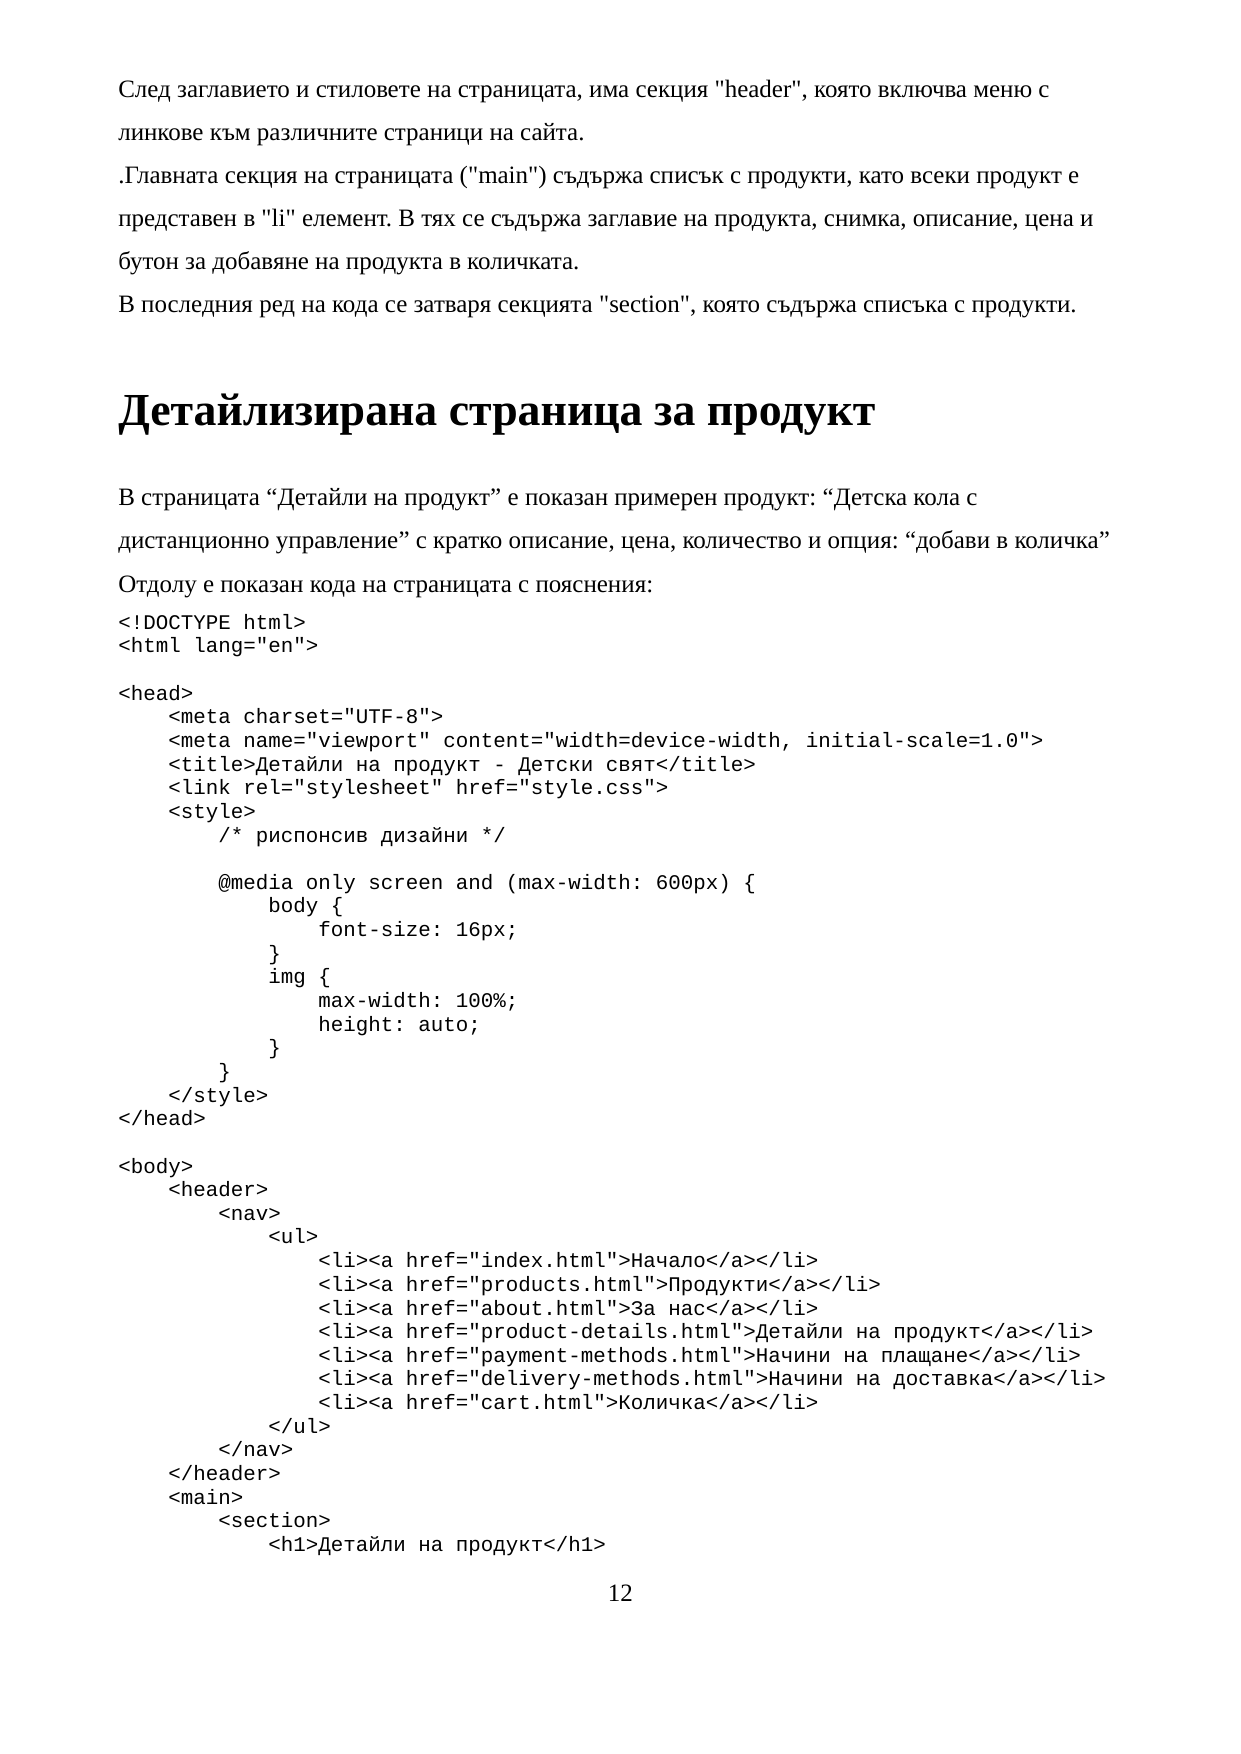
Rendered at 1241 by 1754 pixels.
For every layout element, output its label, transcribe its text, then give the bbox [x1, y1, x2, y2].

text </style> [118, 1085, 1122, 1108]
text /* риспонсив дизайни */ [118, 824, 1122, 848]
text <section> [118, 1510, 1122, 1534]
text </ul> [118, 1416, 1122, 1439]
text img { [118, 966, 1122, 990]
text <li><a href="product-details.html">Детайли на продукт</a></li> [118, 1321, 1122, 1345]
list След заглавието и стиловете на страницата, има секция "header", която включва меню с линкове към различните страници на сайта. [118, 74, 1122, 146]
text <!DOCTYPE html> [118, 612, 1122, 635]
list В страницата “Детайли на продукт” е показан примерен продукт: “Детска кола с дистанционно управление” с кратко описание, цена, количество и опция: “добави в количка” [118, 482, 1122, 554]
text <title>Детайли на продукт - Детски свят</title> [118, 754, 1122, 777]
text <link rel="stylesheet" href="style.css"> [118, 777, 1122, 801]
text <li><a href="about.html">За нас</a></li> [118, 1297, 1122, 1321]
text height: auto; [118, 1014, 1122, 1037]
text </nav> [118, 1439, 1122, 1463]
text <header> [118, 1179, 1122, 1203]
subtitle Детайлизирана страница за продукт [118, 382, 1122, 435]
text <style> [118, 801, 1122, 824]
text <li><a href="products.html">Продукти</a></li> [118, 1274, 1122, 1297]
text <li><a href="payment-methods.html">Начини на плащане</a></li> [118, 1345, 1122, 1368]
text .Главната секция на страницата ("main") съдържа списък с продукти, като всеки продукт е представен в "li" елемент. В тях се съдържа заглавие на продукта, снимка, описание, цена и бутон за добавяне на продукта в количката. [118, 160, 1122, 275]
text <li><a href="delivery-methods.html">Начини на доставка</a></li> [118, 1368, 1122, 1392]
text max-width: 100%; [118, 990, 1122, 1014]
text <nav> [118, 1203, 1122, 1227]
text <main> [118, 1487, 1122, 1510]
text </head> [118, 1108, 1122, 1132]
text } [118, 943, 1122, 966]
text <li><a href="index.html">Начало</a></li> [118, 1250, 1122, 1274]
text <meta charset="UTF-8"> [118, 706, 1122, 730]
text <ul> [118, 1227, 1122, 1250]
text <h1>Детайли на продукт</h1> [118, 1534, 1122, 1558]
text <meta name="viewport" content="width=device-width, initial-scale=1.0"> [118, 730, 1122, 754]
text <head> [118, 683, 1122, 706]
text <html lang="en"> [118, 635, 1122, 659]
text Отдолу е показан кода на страницата с пояснения: [118, 569, 1122, 597]
text font-size: 16px; [118, 919, 1122, 943]
text <body> [118, 1156, 1122, 1179]
text } [118, 1037, 1122, 1061]
text <li><a href="cart.html">Количка</a></li> [118, 1392, 1122, 1416]
text body { [118, 896, 1122, 919]
text } [118, 1061, 1122, 1085]
text </header> [118, 1463, 1122, 1487]
list В последния ред на кода се затваря секцията "section", която съдържа списъка с продукти. [118, 289, 1122, 318]
text @media only screen and (max-width: 600px) { [118, 872, 1122, 896]
